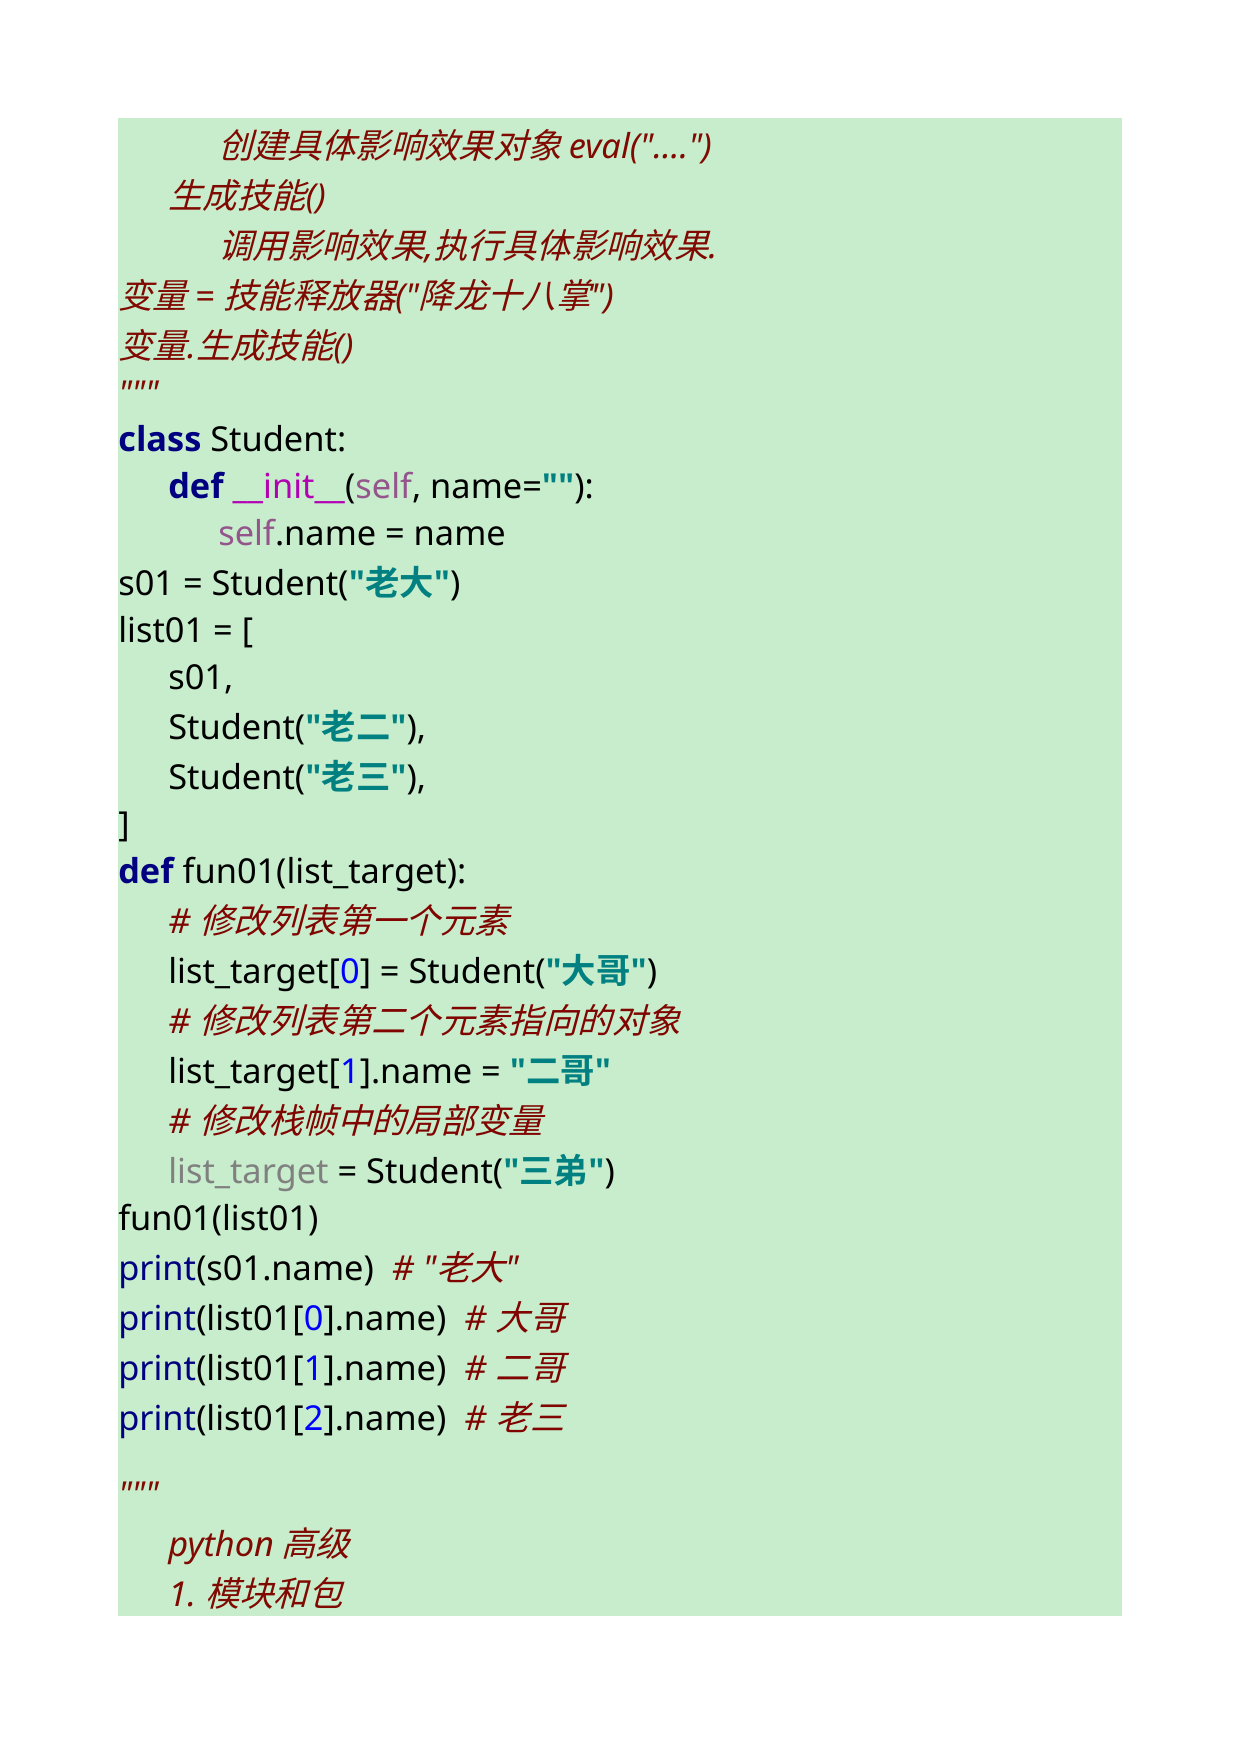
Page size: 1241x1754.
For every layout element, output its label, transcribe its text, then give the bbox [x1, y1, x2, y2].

text 变量 = 技能释放器("降龙十八掌") [118, 268, 1122, 318]
text fun01(list01) [118, 1193, 1122, 1240]
text 生成技能() [118, 168, 1122, 218]
text def __init__(self, name=""): [118, 462, 1122, 509]
text """ [118, 1469, 1122, 1516]
text s01, [118, 652, 1122, 699]
text python高级 [118, 1516, 1122, 1566]
text 1. 模块和包 [118, 1566, 1122, 1616]
text def fun01(list_target): [118, 846, 1122, 893]
text # 修改栈帧中的局部变量 [118, 1093, 1122, 1143]
text """ [118, 368, 1122, 415]
text # 修改列表第一个元素 [118, 893, 1122, 943]
text list_target[1].name = "二哥" [118, 1043, 1122, 1093]
text list_target[0] = Student("大哥") [118, 943, 1122, 993]
text ] [118, 799, 1122, 846]
text print(list01[2].name) # 老三 [118, 1390, 1122, 1440]
text class Student: [118, 415, 1122, 462]
text Student("老二"), [118, 699, 1122, 749]
text 调用影响效果,执行具体影响效果. [118, 218, 1122, 268]
text list_target = Student("三弟") [118, 1143, 1122, 1193]
text 创建具体影响效果对象eval("....") [118, 118, 1122, 168]
text list01 = [ [118, 606, 1122, 652]
text print(list01[0].name) # 大哥 [118, 1290, 1122, 1340]
text Student("老三"), [118, 749, 1122, 799]
text self.name = name [118, 509, 1122, 556]
text 变量.生成技能() [118, 318, 1122, 368]
text print(s01.name) # "老大" [118, 1240, 1122, 1290]
text print(list01[1].name) # 二哥 [118, 1340, 1122, 1390]
text # 修改列表第二个元素指向的对象 [118, 993, 1122, 1043]
text s01 = Student("老大") [118, 556, 1122, 606]
